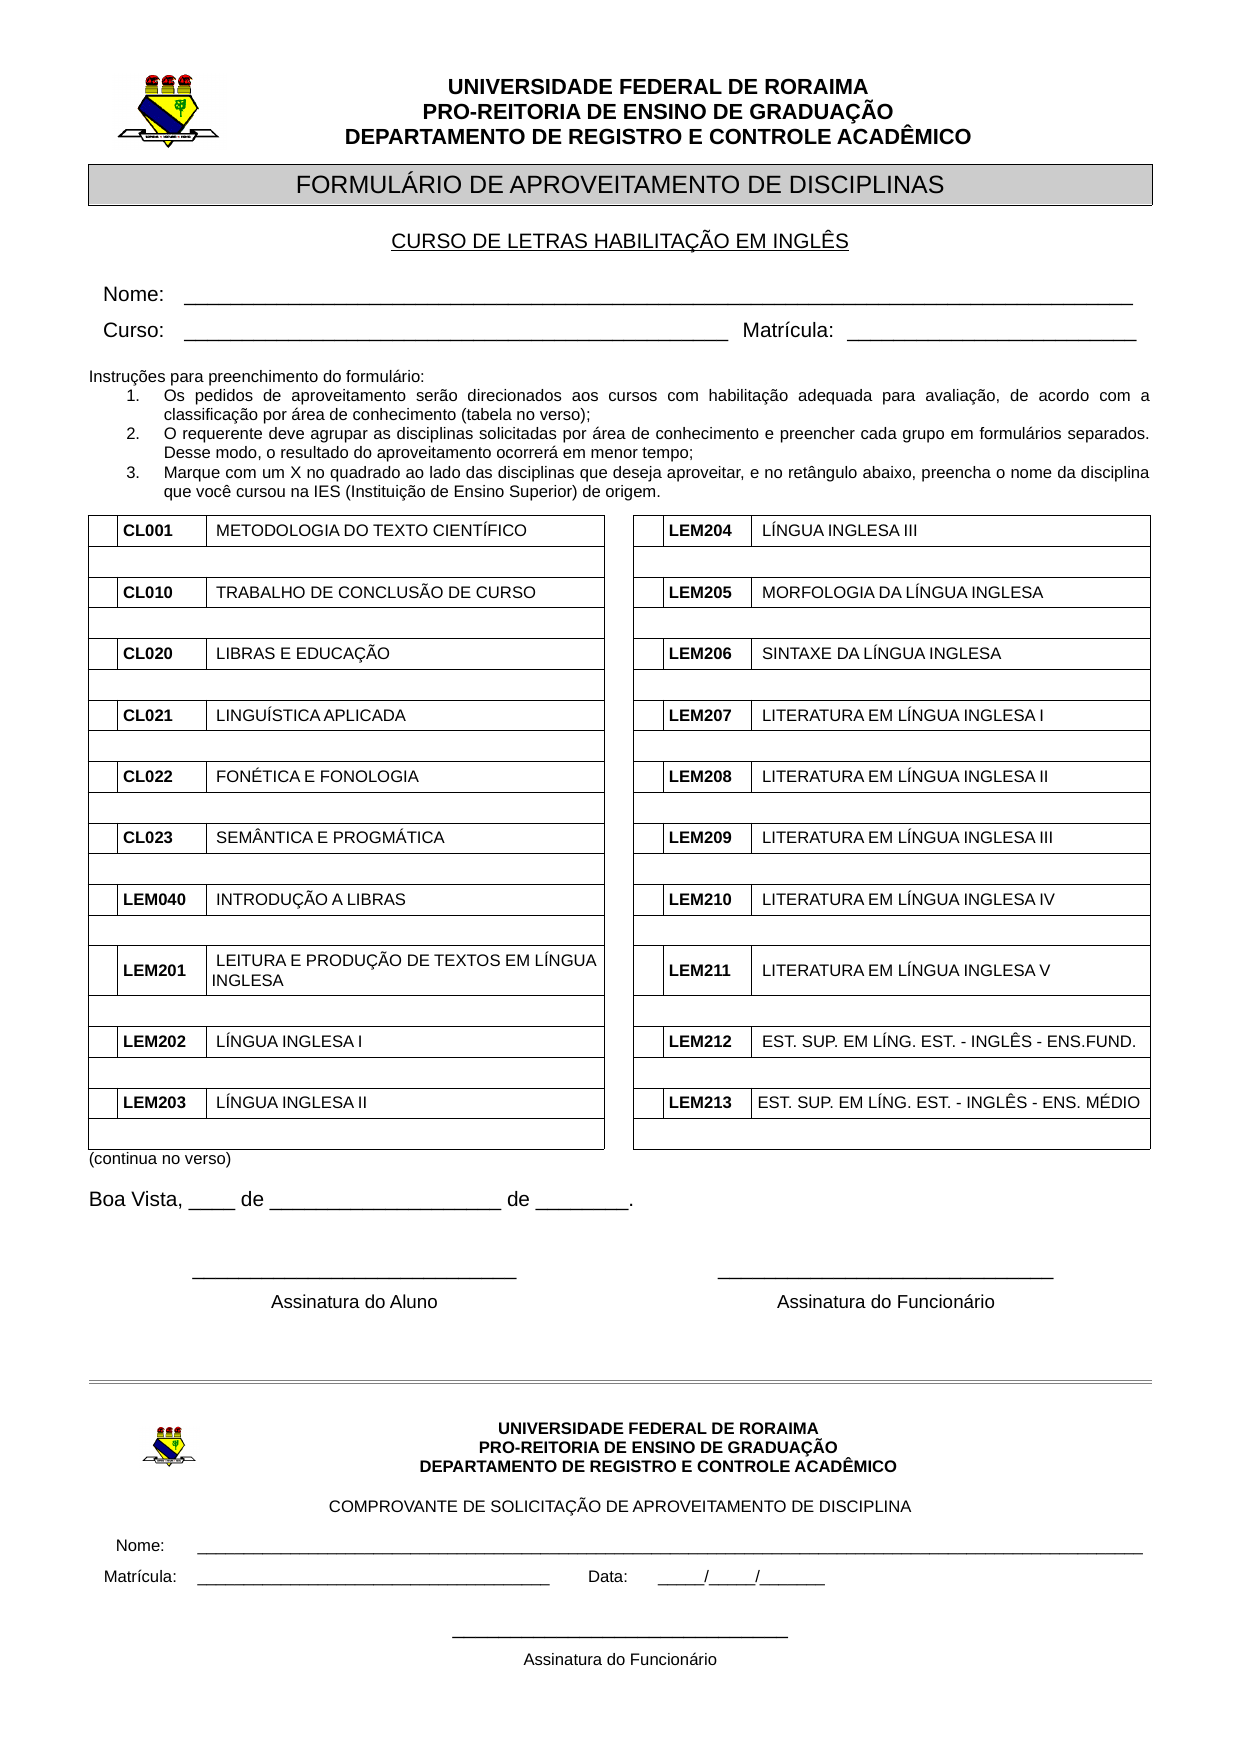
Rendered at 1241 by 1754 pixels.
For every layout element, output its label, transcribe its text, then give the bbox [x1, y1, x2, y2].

table_cell CL010 [118, 578, 206, 607]
table_cell [634, 793, 1150, 822]
table_cell [634, 916, 1150, 945]
table_cell [634, 670, 1150, 699]
table_cell [634, 608, 1150, 638]
table_cell [605, 761, 633, 792]
table_header ____________________________ [89, 1250, 620, 1285]
table_cell LEM210 [664, 885, 751, 914]
table_cell LEM202 [118, 1027, 206, 1057]
table_cell [89, 670, 604, 699]
table_cell ______________________________________ [192, 1561, 563, 1592]
table_cell EST. SUP. EM LÍNG. EST. - INGLÊS - ENS.FUND. [752, 1027, 1150, 1057]
table_cell [634, 701, 663, 730]
table_cell [605, 1026, 633, 1057]
table_cell LEM207 [664, 701, 751, 730]
table_cell LÍNGUA INGLESA II [207, 1089, 604, 1118]
table_cell [89, 1058, 604, 1087]
table_cell EST. SUP. EM LÍNG. EST. - INGLÊS - ENS. MÉDIO [752, 1089, 1150, 1118]
table_header FORMULÁRIO DE APROVEITAMENTO DE DISCIPLINAS [89, 165, 1152, 204]
table_cell [634, 1119, 1150, 1149]
table_cell [634, 885, 663, 914]
table_header Nome: [89, 277, 178, 312]
table_header UNIVERSIDADE FEDERAL DE RORAIMA PRO-REITORIA DE ENSINO DE GRADUAÇÃO DEPARTAMENTO DE REGISTRO E CONTROLE ACADÊMICO [250, 1412, 1066, 1483]
picture [112, 73, 227, 150]
text CURSO DE LETRAS HABILITAÇÃO EM INGLÊS [86, 229, 1152, 253]
table_cell TRABALHO DE CONCLUSÃO DE CURSO [207, 578, 604, 607]
table_cell [89, 793, 604, 822]
table_cell FONÉTICA E FONOLOGIA [207, 762, 604, 792]
list O requerente deve agrupar as disciplinas solicitadas por área de conhecimento e preencher cada grupo em formulários separados. Desse modo, o resultado do aproveitamento ocorrerá em menor tempo; [126, 424, 1152, 462]
table_cell [605, 823, 633, 853]
table_cell MORFOLOGIA DA LÍNGUA INGLESA [752, 578, 1150, 607]
table_cell LEM212 [664, 1027, 751, 1057]
table_cell [605, 607, 633, 638]
table_cell [605, 1088, 633, 1118]
table_cell [634, 762, 663, 792]
table_cell CL023 [118, 824, 206, 853]
table_cell [634, 639, 663, 669]
table_cell [605, 700, 633, 730]
table_cell [605, 577, 633, 607]
table_cell [605, 915, 633, 945]
table_cell LITERATURA EM LÍNGUA INGLESA I [752, 701, 1150, 730]
table_cell LITERATURA EM LÍNGUA INGLESA II [752, 762, 1150, 792]
text COMPROVANTE DE SOLICITAÇÃO DE APROVEITAMENTO DE DISCIPLINA [88, 1497, 1152, 1516]
table_header METODOLOGIA DO TEXTO CIENTÍFICO [207, 516, 604, 546]
table_header ______________________________________________________________________________________________________ [192, 1531, 1152, 1561]
table_cell Matrícula: [735, 312, 841, 347]
table_cell LEM209 [664, 824, 751, 853]
table_cell LEM205 [664, 578, 751, 607]
table_cell LEM203 [118, 1089, 206, 1118]
table_cell INTRODUÇÃO A LIBRAS [207, 885, 604, 914]
table_cell [605, 546, 633, 577]
table_cell [605, 995, 633, 1026]
table_cell [634, 1089, 663, 1118]
table_header [634, 516, 663, 546]
table_header LÍNGUA INGLESA III [752, 516, 1150, 546]
table_cell [605, 945, 633, 995]
table_cell [634, 578, 663, 607]
table_cell Assinatura do Aluno [89, 1285, 620, 1318]
table_header [89, 516, 117, 546]
table_cell [605, 730, 633, 761]
table_cell [89, 824, 117, 853]
table_cell CL021 [118, 701, 206, 730]
table_cell [605, 853, 633, 884]
picture [139, 1426, 200, 1468]
table_cell LITERATURA EM LÍNGUA INGLESA V [752, 946, 1150, 995]
text Instruções para preenchimento do formulário: [88, 367, 1152, 386]
table_cell LEM040 [118, 885, 206, 914]
table_cell [89, 731, 604, 761]
table_header Nome: [89, 1531, 192, 1561]
table_cell [605, 638, 633, 669]
table_cell [89, 854, 604, 884]
table_cell [634, 731, 1150, 761]
table_header [89, 59, 250, 164]
table_cell [605, 1118, 633, 1149]
table_cell _______________________________________________ [178, 312, 735, 347]
table_cell Matrícula: [89, 1561, 192, 1592]
table_cell Assinatura do Funcionário [89, 1645, 1152, 1675]
table_header [89, 1412, 250, 1483]
text (continua no verso) [88, 1149, 1152, 1168]
table_cell [634, 854, 1150, 884]
list Marque com um X no quadrado ao lado das disciplinas que deseja aproveitar, e no retângulo abaixo, preencha o nome da disciplina que você cursou na IES (Instituição de Ensino Superior) de origem. [126, 462, 1152, 501]
table_cell LEM206 [664, 639, 751, 669]
table_cell [605, 792, 633, 822]
table_cell [89, 608, 604, 638]
table_cell [89, 916, 604, 945]
table_cell LITERATURA EM LÍNGUA INGLESA III [752, 824, 1150, 853]
table_cell [605, 669, 633, 699]
table_cell LEITURA E PRODUÇÃO DE TEXTOS EM LÍNGUA INGLESA [207, 946, 604, 995]
table_cell [89, 578, 117, 607]
table_header LEM204 [664, 516, 751, 546]
table_header [1066, 59, 1152, 164]
table_header UNIVERSIDADE FEDERAL DE RORAIMA PRO-REITORIA DE ENSINO DE GRADUAÇÃO DEPARTAMENTO DE REGISTRO E CONTROLE ACADÊMICO [250, 59, 1066, 164]
list Os pedidos de aproveitamento serão direcionados aos cursos com habilitação adequada para avaliação, de acordo com a classificação por área de conhecimento (tabela no verso); [126, 386, 1152, 424]
table_cell LEM213 [664, 1089, 751, 1118]
table_cell Curso: [89, 312, 178, 347]
table_cell LEM208 [664, 762, 751, 792]
table_cell CL022 [118, 762, 206, 792]
table_cell _____/_____/_______ [652, 1561, 1152, 1592]
table_cell LEM201 [118, 946, 206, 995]
table_cell SINTAXE DA LÍNGUA INGLESA [752, 639, 1150, 669]
table_cell CL020 [118, 639, 206, 669]
table_header [1066, 1412, 1152, 1483]
table_cell [634, 547, 1150, 577]
table_cell [89, 762, 117, 792]
table_cell [605, 1057, 633, 1087]
table_cell [89, 701, 117, 730]
table_cell [634, 946, 663, 995]
table_cell [634, 824, 663, 853]
table_header [605, 515, 633, 546]
table_header _____________________________ [620, 1250, 1152, 1285]
table_header _____________________________ [89, 1609, 1152, 1644]
table_cell Assinatura do Funcionário [620, 1285, 1152, 1318]
table_cell [89, 1027, 117, 1057]
table_header CL001 [118, 516, 206, 546]
text Boa Vista, ____ de ____________________ de ________. [88, 1187, 1152, 1211]
table_cell SEMÂNTICA E PROGMÁTICA [207, 824, 604, 853]
table_cell [89, 996, 604, 1026]
table_cell [634, 1058, 1150, 1087]
table_cell LEM211 [664, 946, 751, 995]
table_cell [634, 1027, 663, 1057]
table_cell [89, 1089, 117, 1118]
table_cell [89, 946, 117, 995]
table_cell LITERATURA EM LÍNGUA INGLESA IV [752, 885, 1150, 914]
table_cell LINGUÍSTICA APLICADA [207, 701, 604, 730]
table_header __________________________________________________________________________________ [178, 277, 1152, 312]
table_cell LÍNGUA INGLESA I [207, 1027, 604, 1057]
table_cell [634, 996, 1150, 1026]
table_cell LIBRAS E EDUCAÇÃO [207, 639, 604, 669]
table_cell [89, 547, 604, 577]
table_cell _________________________ [841, 312, 1152, 347]
table_cell [89, 885, 117, 914]
table_cell [89, 639, 117, 669]
table_cell [605, 884, 633, 914]
table_cell [89, 1119, 604, 1149]
table_cell Data: [563, 1561, 652, 1592]
